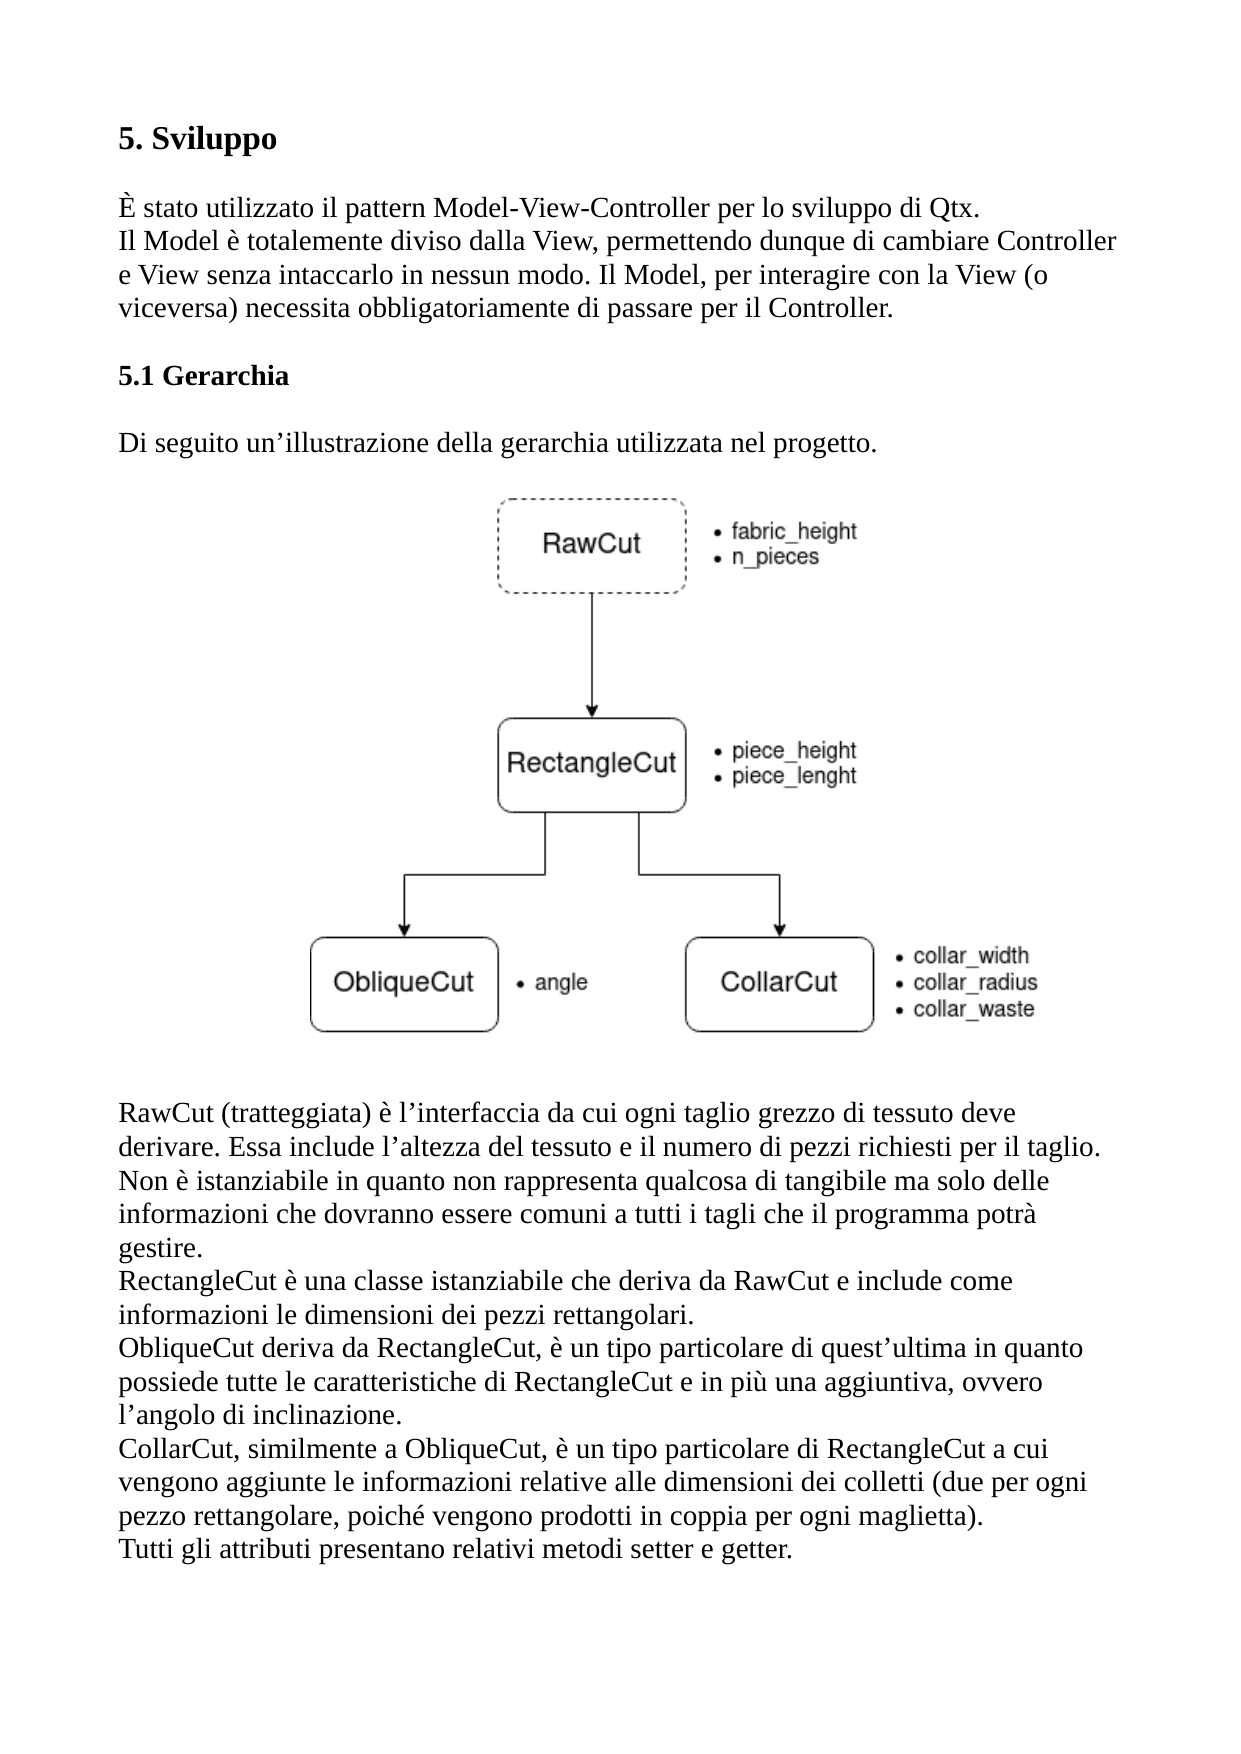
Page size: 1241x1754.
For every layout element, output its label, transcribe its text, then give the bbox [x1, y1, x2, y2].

text RawCut (tratteggiata) è l’interfaccia da cui ogni taglio grezzo di tessuto deve derivare. Essa include l’altezza del tessuto e il numero di pezzi richiesti per il taglio. Non è istanziabile in quanto non rappresenta qualcosa di tangibile ma solo delle informazioni che dovranno essere comuni a tutti i tagli che il programma potrà gestire. [118, 1096, 1122, 1263]
text 5. Sviluppo [118, 118, 1122, 156]
text È stato utilizzato il pattern Model-View-Controller per lo sviluppo di Qtx. [118, 190, 1122, 223]
picture [310, 497, 1056, 1045]
text Di seguito un’illustrazione della gerarchia utilizzata nel progetto. [118, 425, 1122, 458]
text ObliqueCut deriva da RectangleCut, è un tipo particolare di quest’ultima in quanto possiede tutte le caratteristiche di RectangleCut e in più una aggiuntiva, ovvero l’angolo di inclinazione. [118, 1330, 1122, 1431]
text 5.1 Gerarchia [118, 358, 1122, 391]
text Tutti gli attributi presentano relativi metodi setter e getter. [118, 1532, 1122, 1565]
text CollarCut, similmente a ObliqueCut, è un tipo particolare di RectangleCut a cui vengono aggiunte le informazioni relative alle dimensioni dei colletti (due per ogni pezzo rettangolare, poiché vengono prodotti in coppia per ogni maglietta). [118, 1431, 1122, 1532]
text Il Model è totalemente diviso dalla View, permettendo dunque di cambiare Controller e View senza intaccarlo in nessun modo. Il Model, per interagire con la View (o viceversa) necessita obbligatoriamente di passare per il Controller. [118, 223, 1122, 324]
text RectangleCut è una classe istanziabile che deriva da RawCut e include come informazioni le dimensioni dei pezzi rettangolari. [118, 1263, 1122, 1330]
